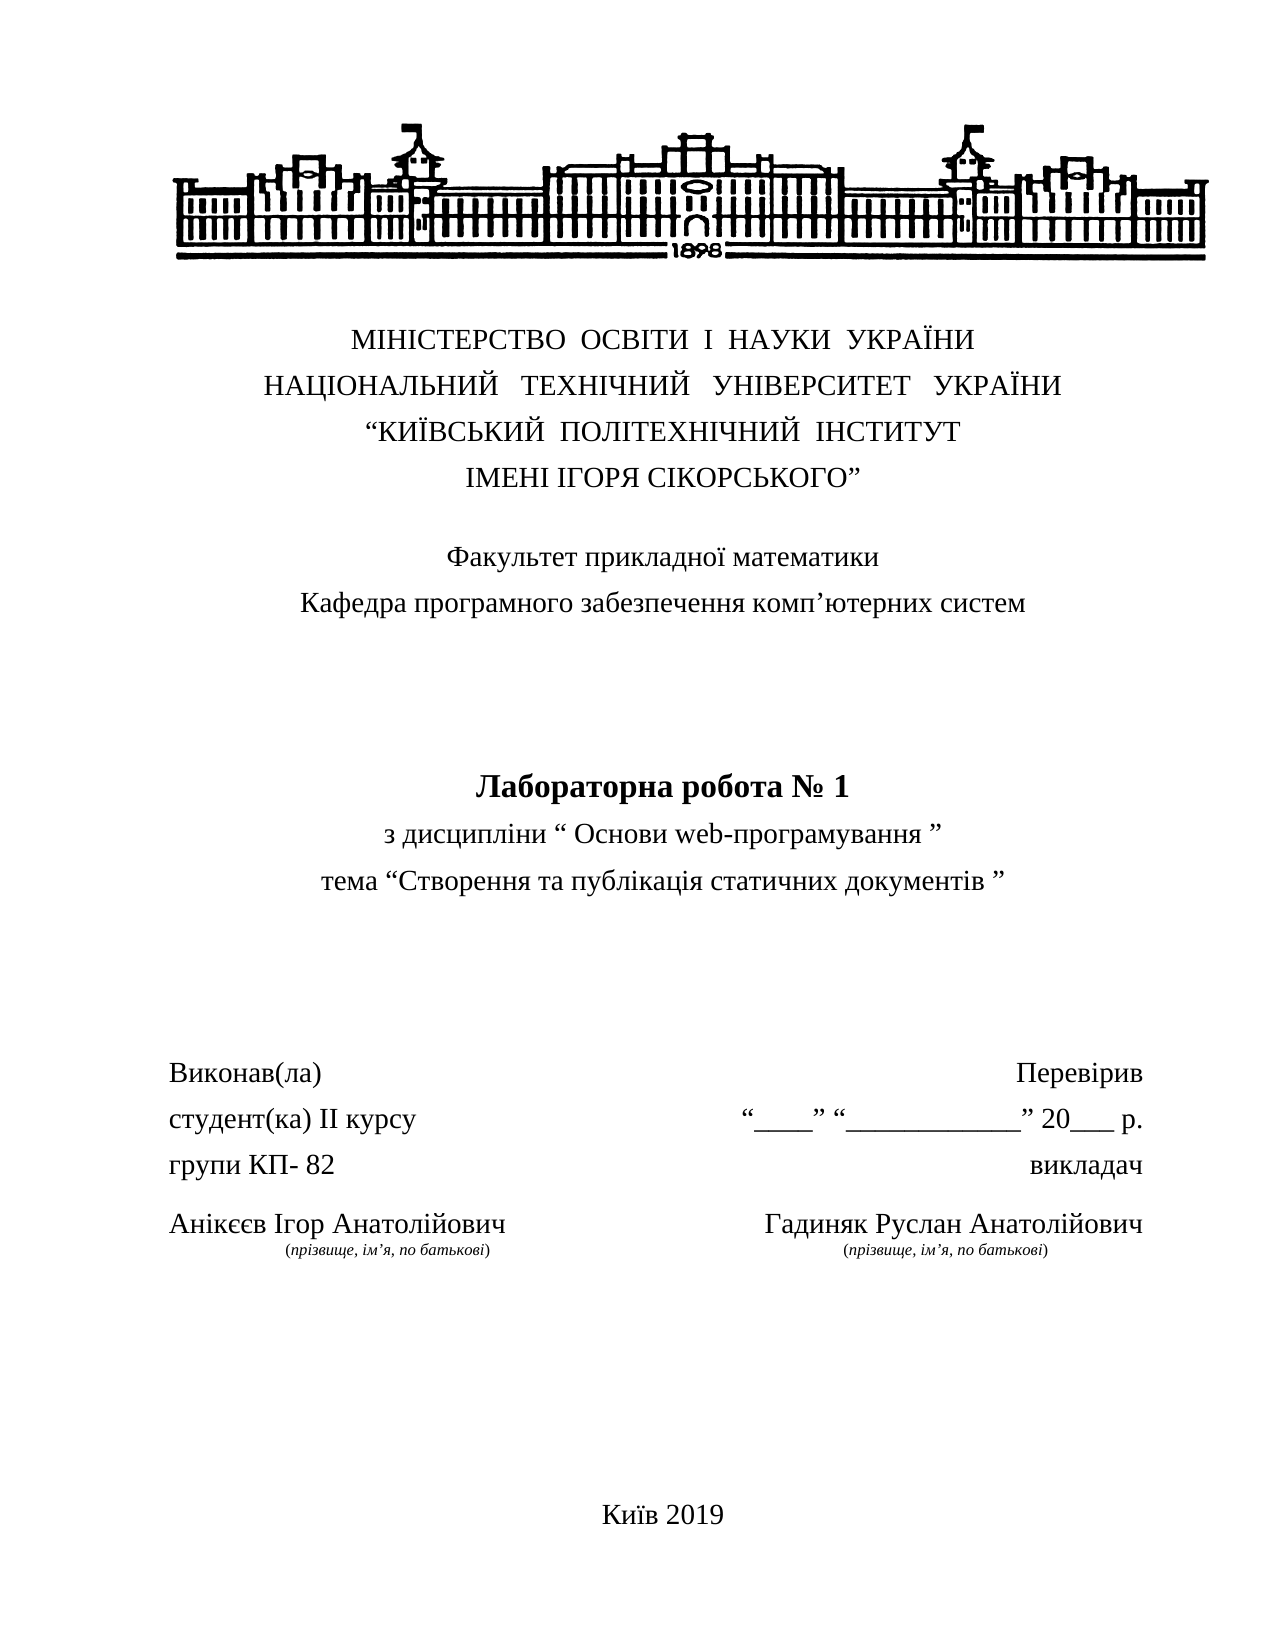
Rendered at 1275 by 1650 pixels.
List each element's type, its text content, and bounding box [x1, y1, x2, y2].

text “КИЇВСЬКИЙ ПОЛІТЕХНІЧНИЙ ІНСТИТУТ [169, 414, 1157, 447]
table_header [618, 1043, 694, 1363]
picture [168, 118, 1210, 264]
table_header Перевірив “____” “____________” 20___ р. викладач Гадиняк Руслан Анатолійович (прізвище, ім’я, по батькові) [694, 1043, 1154, 1363]
text Факультет прикладної математики [169, 539, 1157, 573]
text Лабораторна робота № 1 [169, 766, 1157, 804]
table_header Виконав(ла) студент(ка) IІ курсу групи КП- 82 Анікєєв Ігор Анатолійович (прізвище, ім’я, по батькові) [158, 1043, 617, 1363]
text тема “Cтворення та публікація статичних документів ” [169, 863, 1157, 896]
text з дисципліни “ Основи web-програмування ” [169, 817, 1157, 850]
text НАЦІОНАЛЬНИЙ ТЕХНІЧНИЙ УНІВЕРСИТЕТ УКРАЇНИ [169, 368, 1157, 401]
title МIНIСТЕРСТВО ОСВIТИ І НАУКИ УКРАЇНИ [169, 322, 1157, 355]
text Київ 2019 [169, 1497, 1157, 1531]
text Кафедра програмного забезпечення комп’ютерних систем [169, 586, 1157, 619]
text ІМЕНІ ІГОРЯ СІКОРСЬКОГО” [169, 460, 1157, 493]
